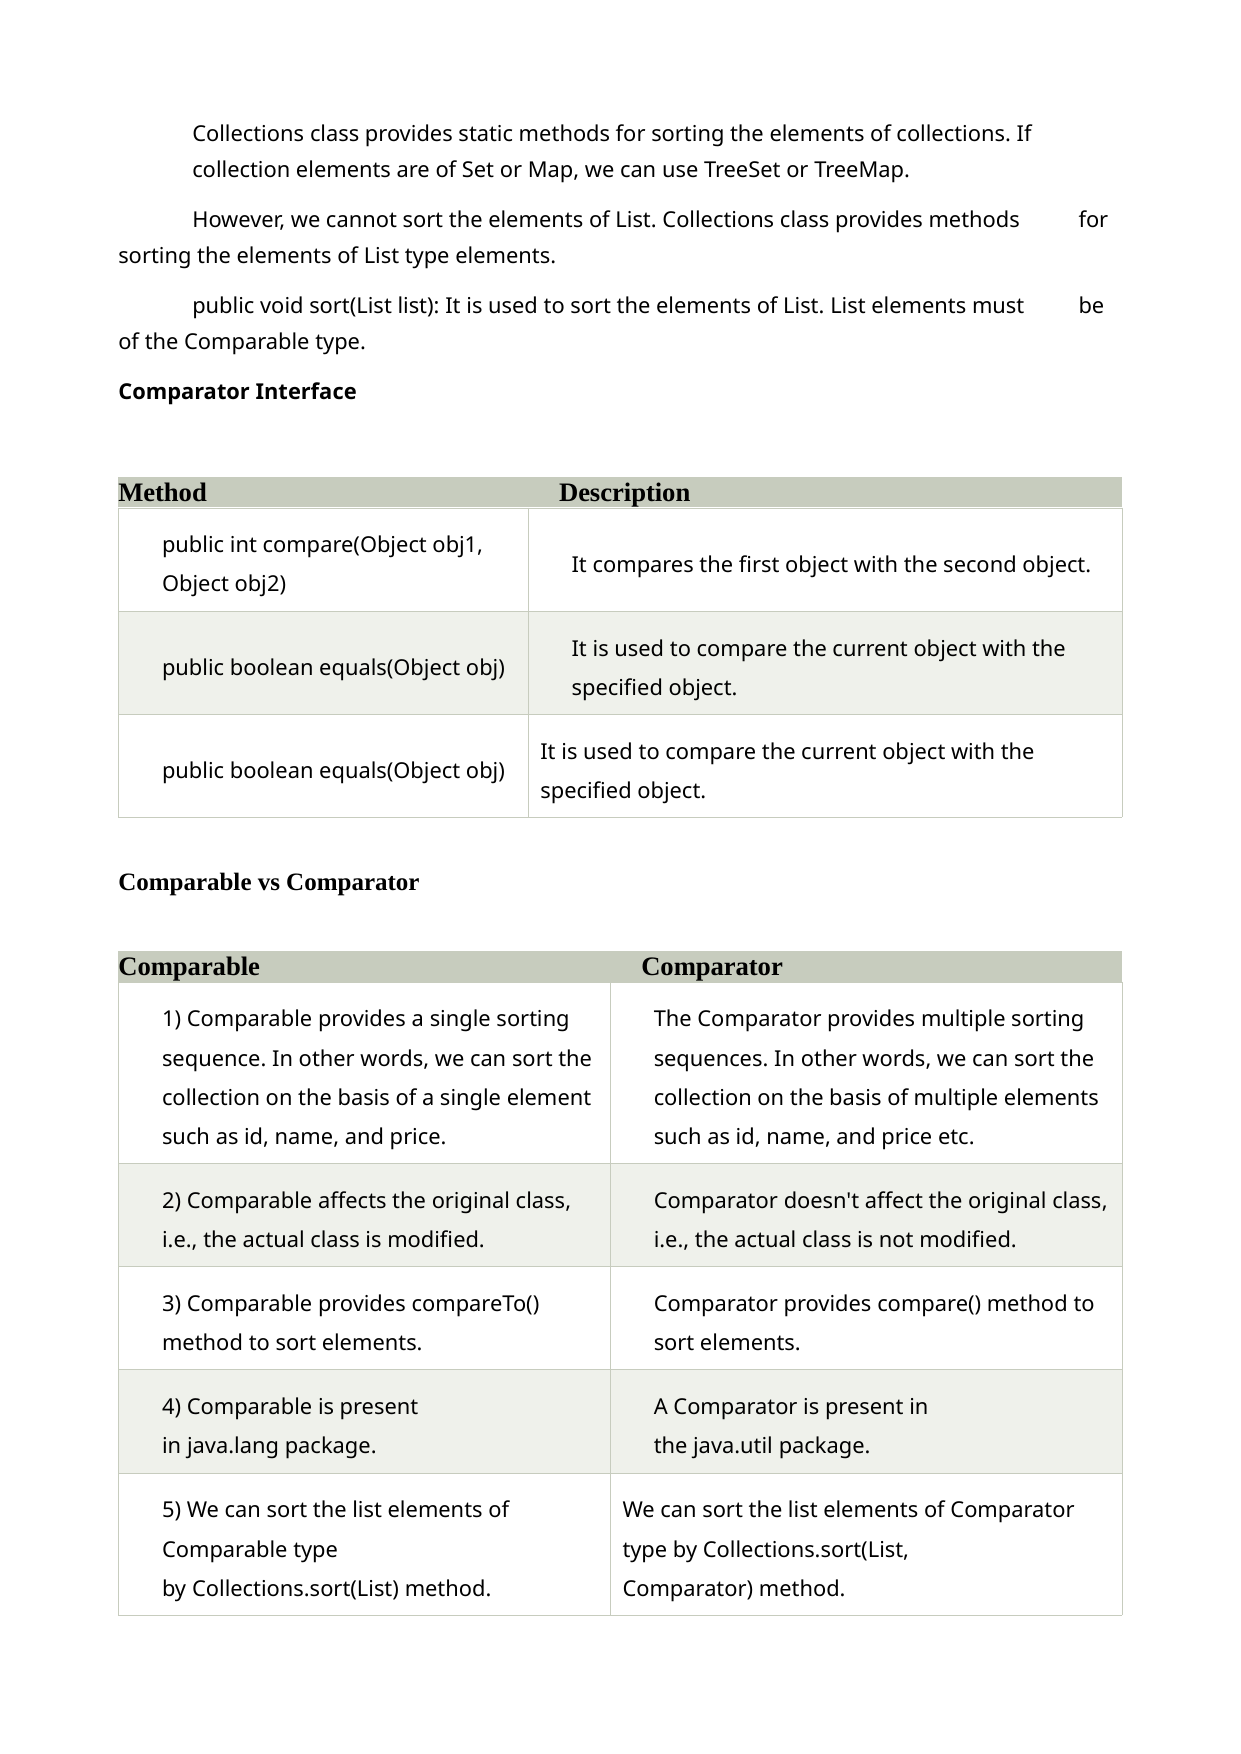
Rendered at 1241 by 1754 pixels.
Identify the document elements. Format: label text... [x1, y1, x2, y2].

table_header Comparable [118, 951, 610, 982]
table_header Description [528, 477, 1122, 507]
table_cell The Comparator provides multiple sorting sequences. In other words, we can sort the collection on the basis of multiple elements such as id, name, and price etc. [611, 983, 1122, 1163]
table_cell public int compare(Object obj1, Object obj2) [119, 509, 528, 611]
table_cell 3) Comparable provides compareTo() method to sort elements. [119, 1267, 610, 1369]
table_cell It compares the first object with the second object. [529, 509, 1122, 611]
table_cell 1) Comparable provides a single sorting sequence. In other words, we can sort the collection on the basis of a single element such as id, name, and price. [119, 983, 610, 1163]
table_header Comparator [610, 951, 1122, 982]
text Comparator Interface [118, 376, 1122, 406]
table_cell It is used to compare the current object with the specified object. [529, 715, 1122, 817]
table_cell public boolean equals(Object obj) [119, 612, 528, 714]
table_header Method [118, 477, 528, 507]
text public void sort(List list): It is used to sort the elements of List. List elements must be of the Comparable type. [118, 290, 1122, 356]
table_cell public boolean equals(Object obj) [119, 715, 528, 817]
text However, we cannot sort the elements of List. Collections class provides methods for sorting the elements of List type elements. [118, 204, 1122, 270]
table_cell 2) Comparable affects the original class, i.e., the actual class is modified. [119, 1164, 610, 1266]
table_cell 4) Comparable is present in java.lang package. [119, 1370, 610, 1473]
table_cell A Comparator is present in the java.util package. [611, 1370, 1122, 1473]
table_cell Comparator doesn't affect the original class, i.e., the actual class is not modified. [611, 1164, 1122, 1266]
text Comparable vs Comparator [118, 867, 1122, 931]
table_cell Comparator provides compare() method to sort elements. [611, 1267, 1122, 1369]
table_cell 5) We can sort the list elements of Comparable type by Collections.sort(List) method. [119, 1474, 610, 1615]
table_cell We can sort the list elements of Comparator type by Collections.sort(List, Comparator) method. [611, 1474, 1122, 1615]
text Collections class provides static methods for sorting the elements of collections. If collection elements are of Set or Map, we can use TreeSet or TreeMap. [118, 118, 1122, 184]
table_cell It is used to compare the current object with the specified object. [529, 612, 1122, 714]
